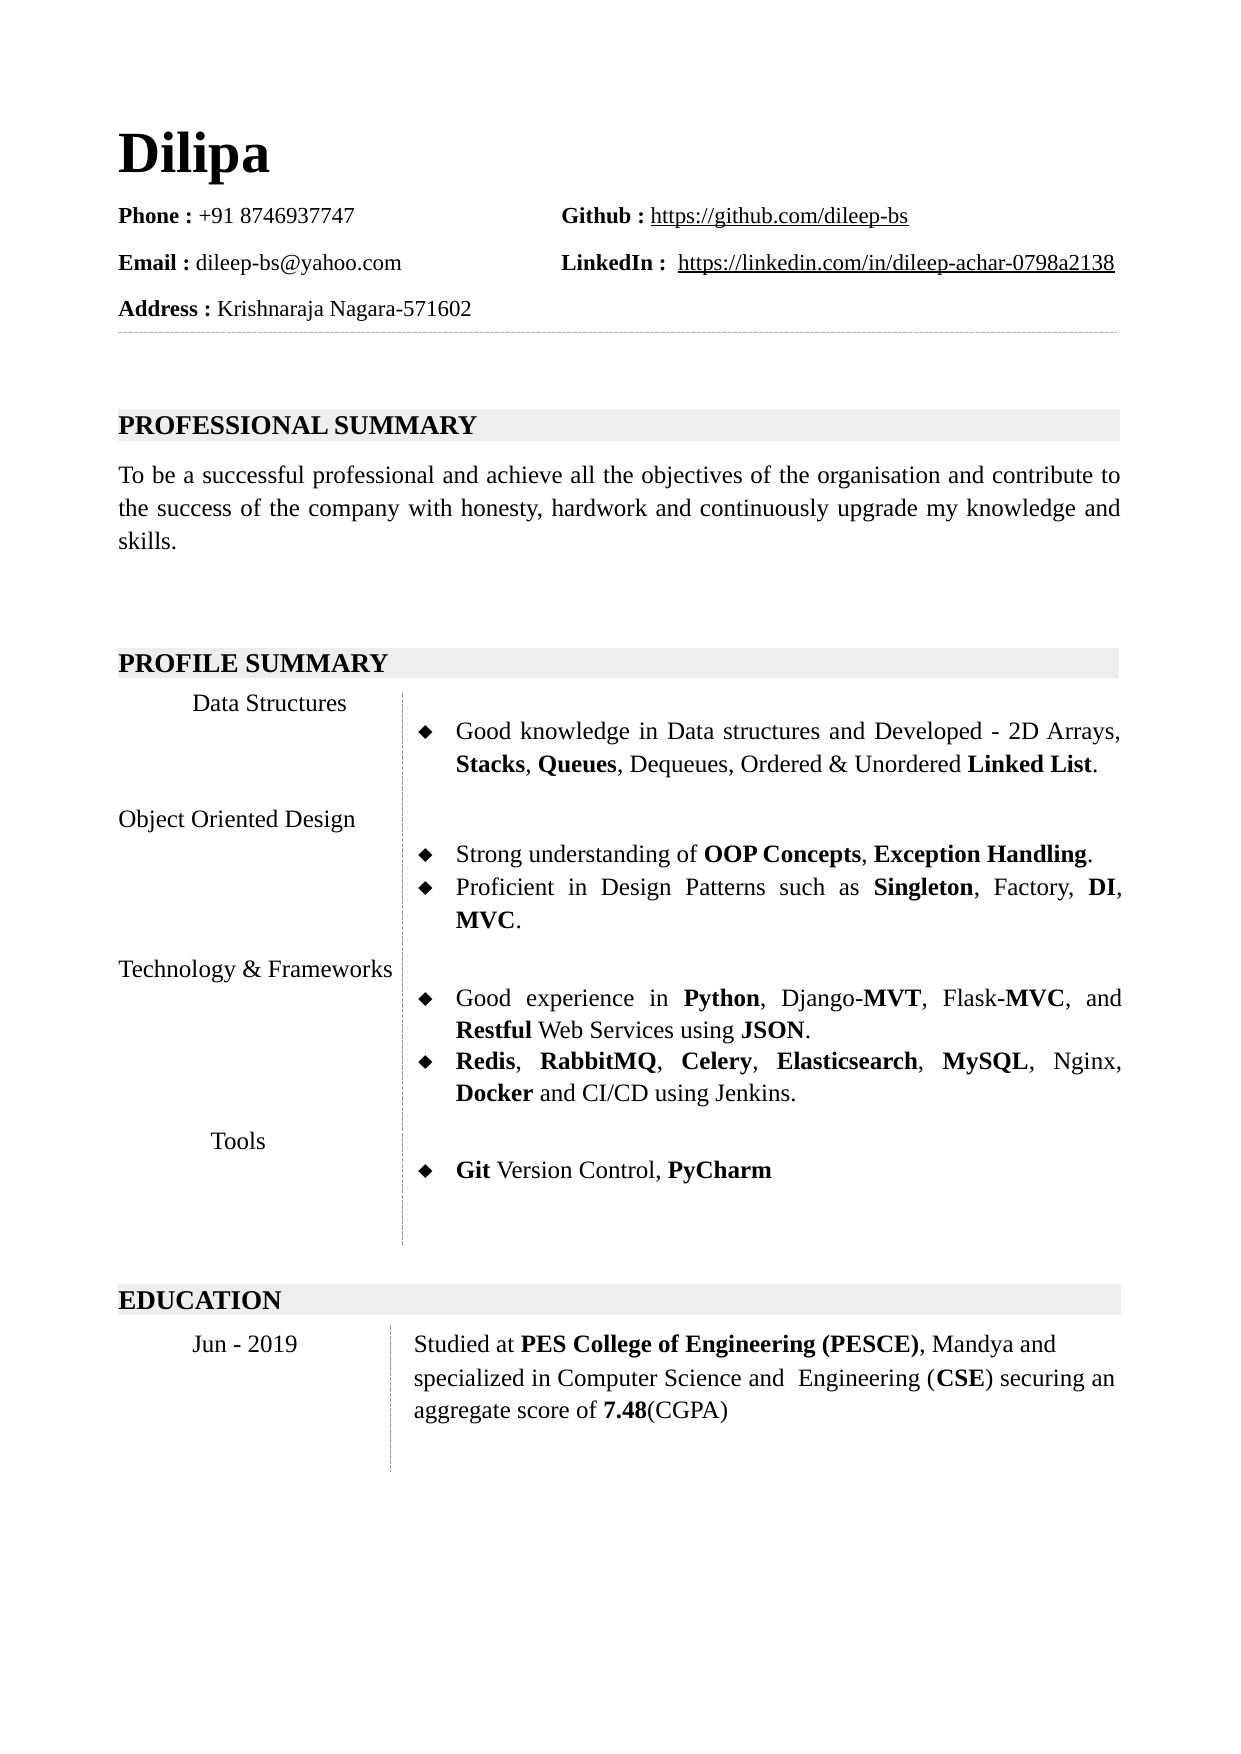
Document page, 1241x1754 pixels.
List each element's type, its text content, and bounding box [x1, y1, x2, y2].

list Redis, RabbitMQ, Celery, Elasticsearch, MySQL, Nginx, Docker and CI/CD using Jenkins. [418, 1046, 1122, 1107]
text Object Oriented Design [118, 804, 1122, 833]
text Email : dileep-bs@yahoo.com LinkedIn : https://linkedin.com/in/dileep-achar-0798a2138 [118, 249, 1122, 275]
list Strong understanding of OOP Concepts, Exception Handling. [418, 839, 1122, 868]
text Dilipa [118, 118, 1122, 185]
text specialized in Computer Science and Engineering (CSE) securing an aggregate score of 7.48(CGPA) [118, 1363, 1122, 1424]
text Jun - 2019 Studied at PES College of Engineering (PESCE), Mandya and [118, 1329, 1122, 1358]
text Address : Krishnaraja Nagara-571602 [118, 295, 1122, 322]
text Tools [118, 1126, 1122, 1155]
text Technology & Frameworks [118, 954, 1122, 983]
list Proficient in Design Patterns such as Singleton, Factory, DI, MVC. [418, 872, 1122, 934]
text PROFILE SUMMARY [118, 647, 1122, 678]
list Good knowledge in Data structures and Developed - 2D Arrays, Stacks, Queues, Dequeues, Ordered & Unordered Linked List. [418, 716, 1122, 778]
list Git Version Control, PyCharm [418, 1155, 1122, 1183]
text Phone : +91 8746937747 Github : https://github.com/dileep-bs [118, 202, 1122, 228]
text Data Structures [118, 693, 1122, 716]
text EDUCATION [118, 1284, 1122, 1315]
text To be a successful professional and achieve all the objectives of the organisation and contribute to the success of the company with honesty, hardwork and continuously upgrade my knowledge and skills. [118, 460, 1122, 554]
list Good experience in Python, Django-MVT, Flask-MVC, and Restful Web Services using JSON. [418, 983, 1122, 1043]
text PROFESSIONAL SUMMARY [118, 409, 1122, 441]
